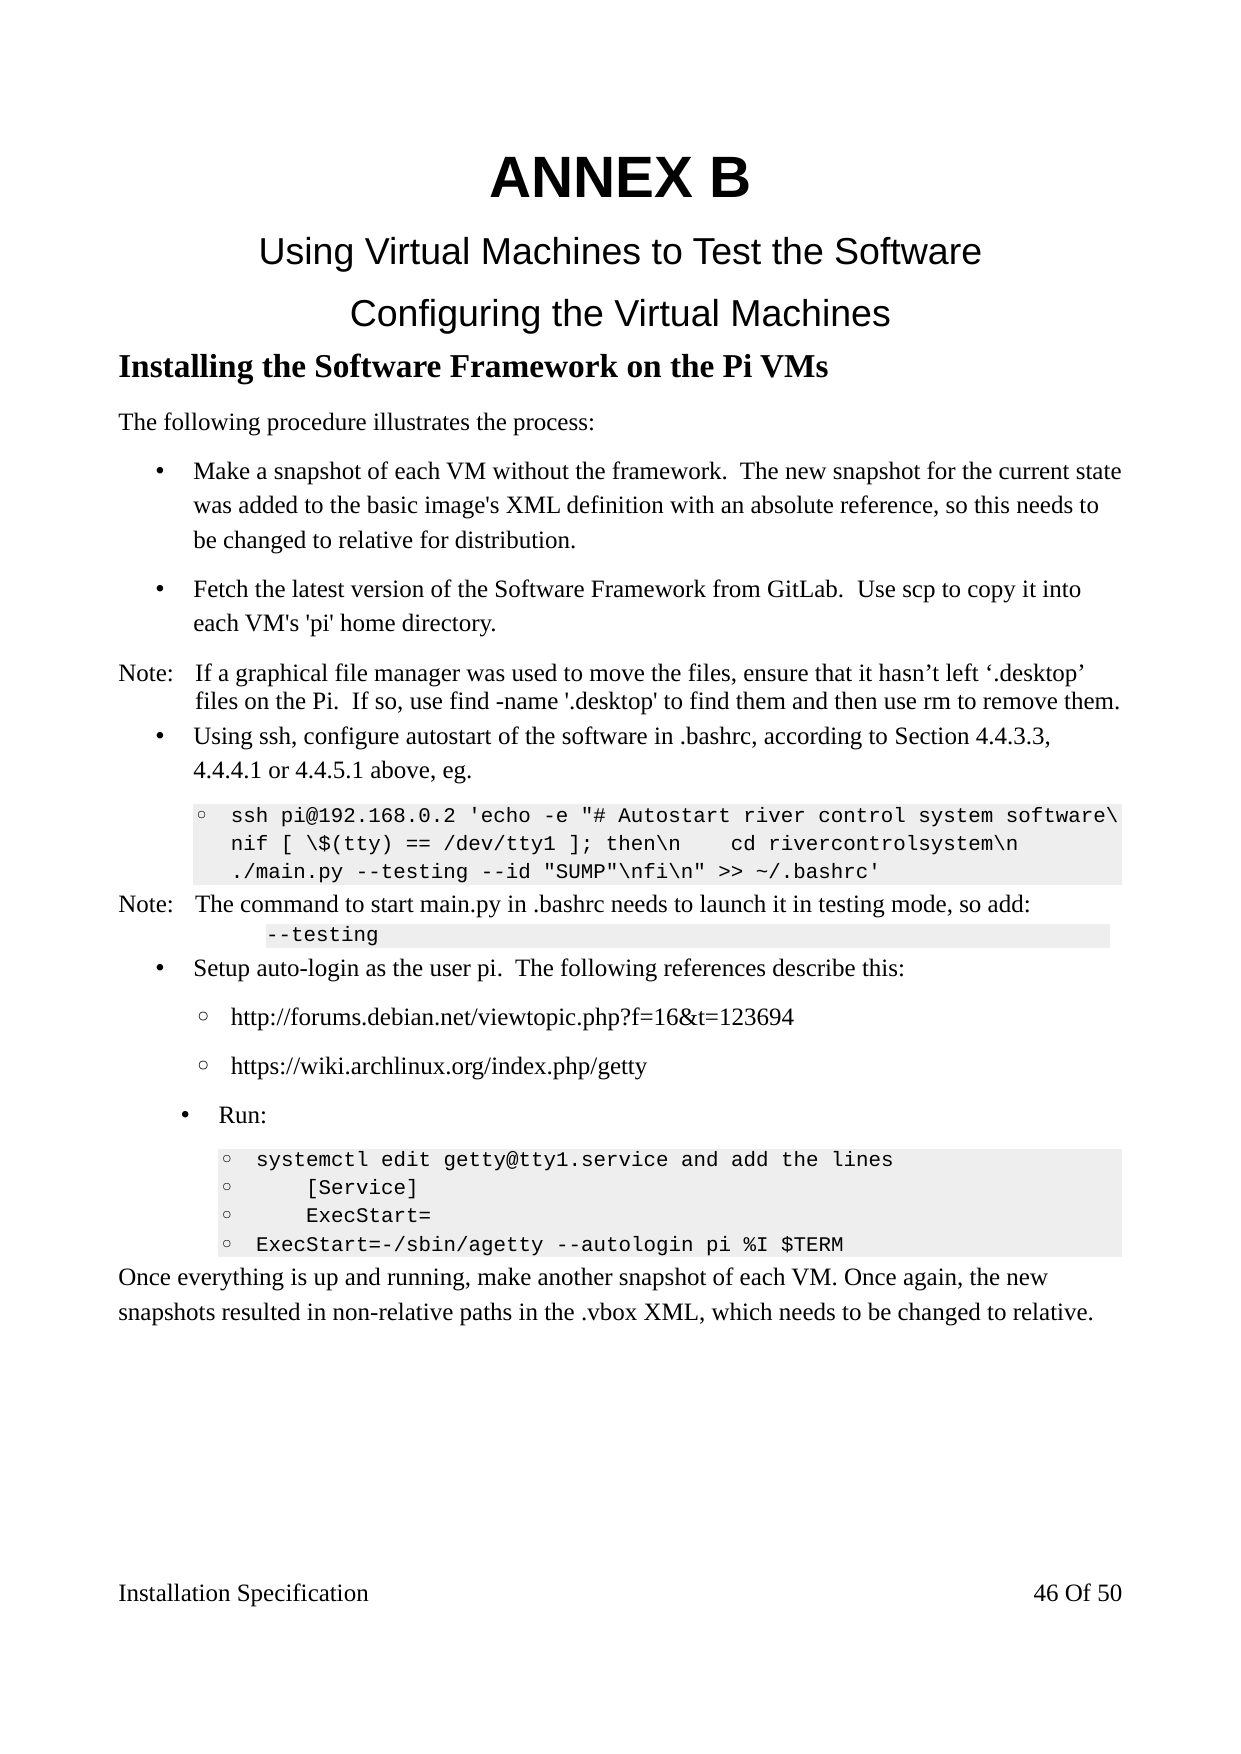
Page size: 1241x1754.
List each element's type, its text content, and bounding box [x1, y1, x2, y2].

subtitle Configuring the Virtual Machines [118, 291, 1122, 334]
list Make a snapshot of each VM without the framework. The new snapshot for the current state was added to the basic image's XML definition with an absolute reference, so this needs to be changed to relative for distribution. [156, 456, 1122, 554]
list Using ssh, configure autostart of the software in .bashrc, according to Section 4.4.3.3, 4.4.4.1 or 4.4.5.1 above, eg. [156, 721, 1122, 784]
list Setup auto-login as the user pi. The following references describe this: [156, 953, 1122, 981]
list ssh pi@192.168.0.2 'echo -e "# Autostart river control system software\nif [ \$(tty) == /dev/tty1 ]; then\n cd rivercontrolsystem\n ./main.py --testing --id "SUMP"\nfi\n" >> ~/.bashrc' [193, 804, 1122, 885]
list ExecStart=-/sbin/agetty --autologin pi %I $TERM [218, 1234, 1122, 1257]
list Fetch the latest version of the Software Framework from GitLab. Use scp to copy it into each VM's 'pi' home directory. [156, 574, 1122, 637]
text The following procedure illustrates the process: [118, 407, 1122, 436]
list https://wiki.archlinux.org/index.php/getty [193, 1051, 1122, 1079]
title ANNEX B [118, 143, 1122, 210]
list systemctl edit getty@tty1.service and add the lines [218, 1149, 1122, 1172]
text Note: The command to start main.py in .bashrc needs to launch it in testing mode, so add: [118, 889, 1122, 918]
list Run: [181, 1100, 1122, 1128]
text Once everything is up and running, make another snapshot of each VM. Once again, the new snapshots resulted in non-relative paths in the .vbox XML, which needs to be changed to relative. [118, 1262, 1122, 1325]
list [Service] [218, 1177, 1122, 1201]
text Installing the Software Framework on the Pi VMs [118, 346, 1122, 385]
text Note: If a graphical file manager was used to move the files, ensure that it hasn’t left ‘.desktop’ files on the Pi. If so, use find -name '.desktop' to find them and then use rm to remove them. [118, 658, 1122, 715]
list ExecStart= [218, 1206, 1122, 1229]
list http://forums.debian.net/viewtopic.php?f=16&t=123694 [193, 1002, 1122, 1030]
text --testing [266, 924, 1110, 948]
subtitle Using Virtual Machines to Test the Software [118, 229, 1122, 272]
